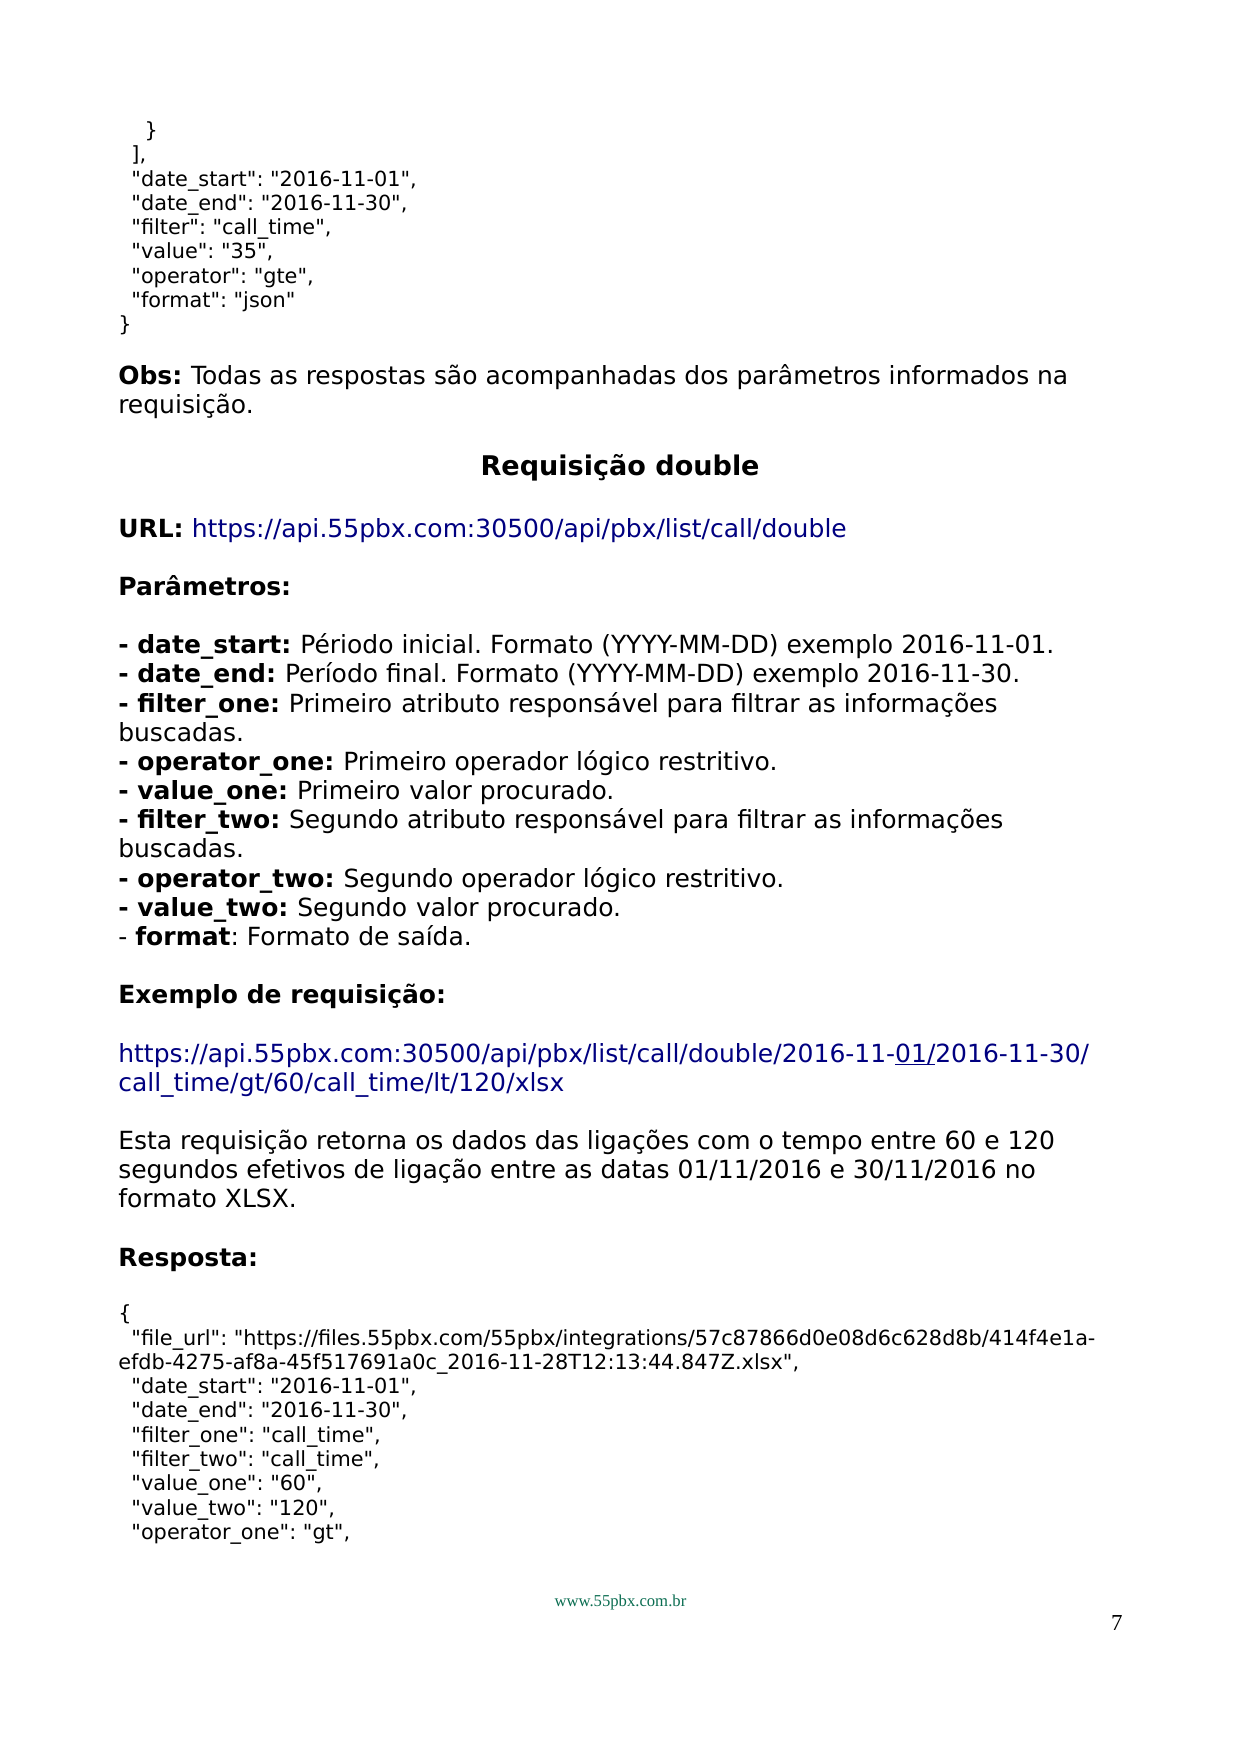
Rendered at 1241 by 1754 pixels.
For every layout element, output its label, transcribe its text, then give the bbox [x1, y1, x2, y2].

text } [118, 312, 1122, 337]
text - date_start: Périodo inicial. Formato (YYYY-MM-DD) exemplo 2016-11-01. [118, 631, 1122, 660]
text - filter_one: Primeiro atributo responsável para filtrar as informações buscadas. [118, 689, 1122, 747]
text - value_two: Segundo valor procurado. [118, 893, 1122, 922]
text "value_two": "120", [118, 1496, 1122, 1520]
text "format": "json" [118, 288, 1122, 312]
text "filter_two": "call_time", [118, 1447, 1122, 1471]
text - operator_two: Segundo operador lógico restritivo. [118, 864, 1122, 893]
text - date_end: Período final. Formato (YYYY-MM-DD) exemplo 2016-11-30. [118, 660, 1122, 689]
text URL: https://api.55pbx.com:30500/api/pbx/list/call/double [118, 514, 1122, 543]
text "operator_one": "gt", [118, 1520, 1122, 1544]
text { [118, 1301, 1122, 1326]
text Esta requisição retorna os dados das ligações com o tempo entre 60 e 120 segundos efetivos de ligação entre as datas 01/11/2016 e 30/11/2016 no formato XLSX. [118, 1126, 1122, 1214]
text https://api.55pbx.com:30500/api/pbx/list/call/double/2016-11-01/2016-11-30/call_time/gt/60/call_time/lt/120/xlsx [118, 1039, 1122, 1097]
text "date_start": "2016-11-01", [118, 1374, 1122, 1398]
text "filter_one": "call_time", [118, 1423, 1122, 1447]
text Resposta: [118, 1243, 1122, 1272]
text Parâmetros: [118, 572, 1122, 601]
text Requisição double [118, 451, 1122, 482]
text "operator": "gte", [118, 264, 1122, 288]
text - filter_two: Segundo atributo responsável para filtrar as informações buscadas. [118, 806, 1122, 864]
text Obs: Todas as respostas são acompanhadas dos parâmetros informados na requisição. [118, 361, 1122, 419]
text - format: Formato de saída. [118, 922, 1122, 951]
text ], [118, 142, 1122, 167]
text "date_end": "2016-11-30", [118, 1398, 1122, 1423]
text "date_end": "2016-11-30", [118, 191, 1122, 215]
text - value_one: Primeiro valor procurado. [118, 776, 1122, 806]
text "filter": "call_time", [118, 215, 1122, 239]
text "value_one": "60", [118, 1471, 1122, 1496]
text "value": "35", [118, 239, 1122, 264]
text "file_url": "https://files.55pbx.com/55pbx/integrations/57c87866d0e08d6c628d8b/414f4e1a-efdb-4275-af8a-45f517691a0c_2016-11-28T12:13:44.847Z.xlsx", [118, 1326, 1122, 1374]
text "date_start": "2016-11-01", [118, 167, 1122, 191]
text } [118, 118, 1122, 142]
text - operator_one: Primeiro operador lógico restritivo. [118, 747, 1122, 776]
text Exemplo de requisição: [118, 981, 1122, 1010]
